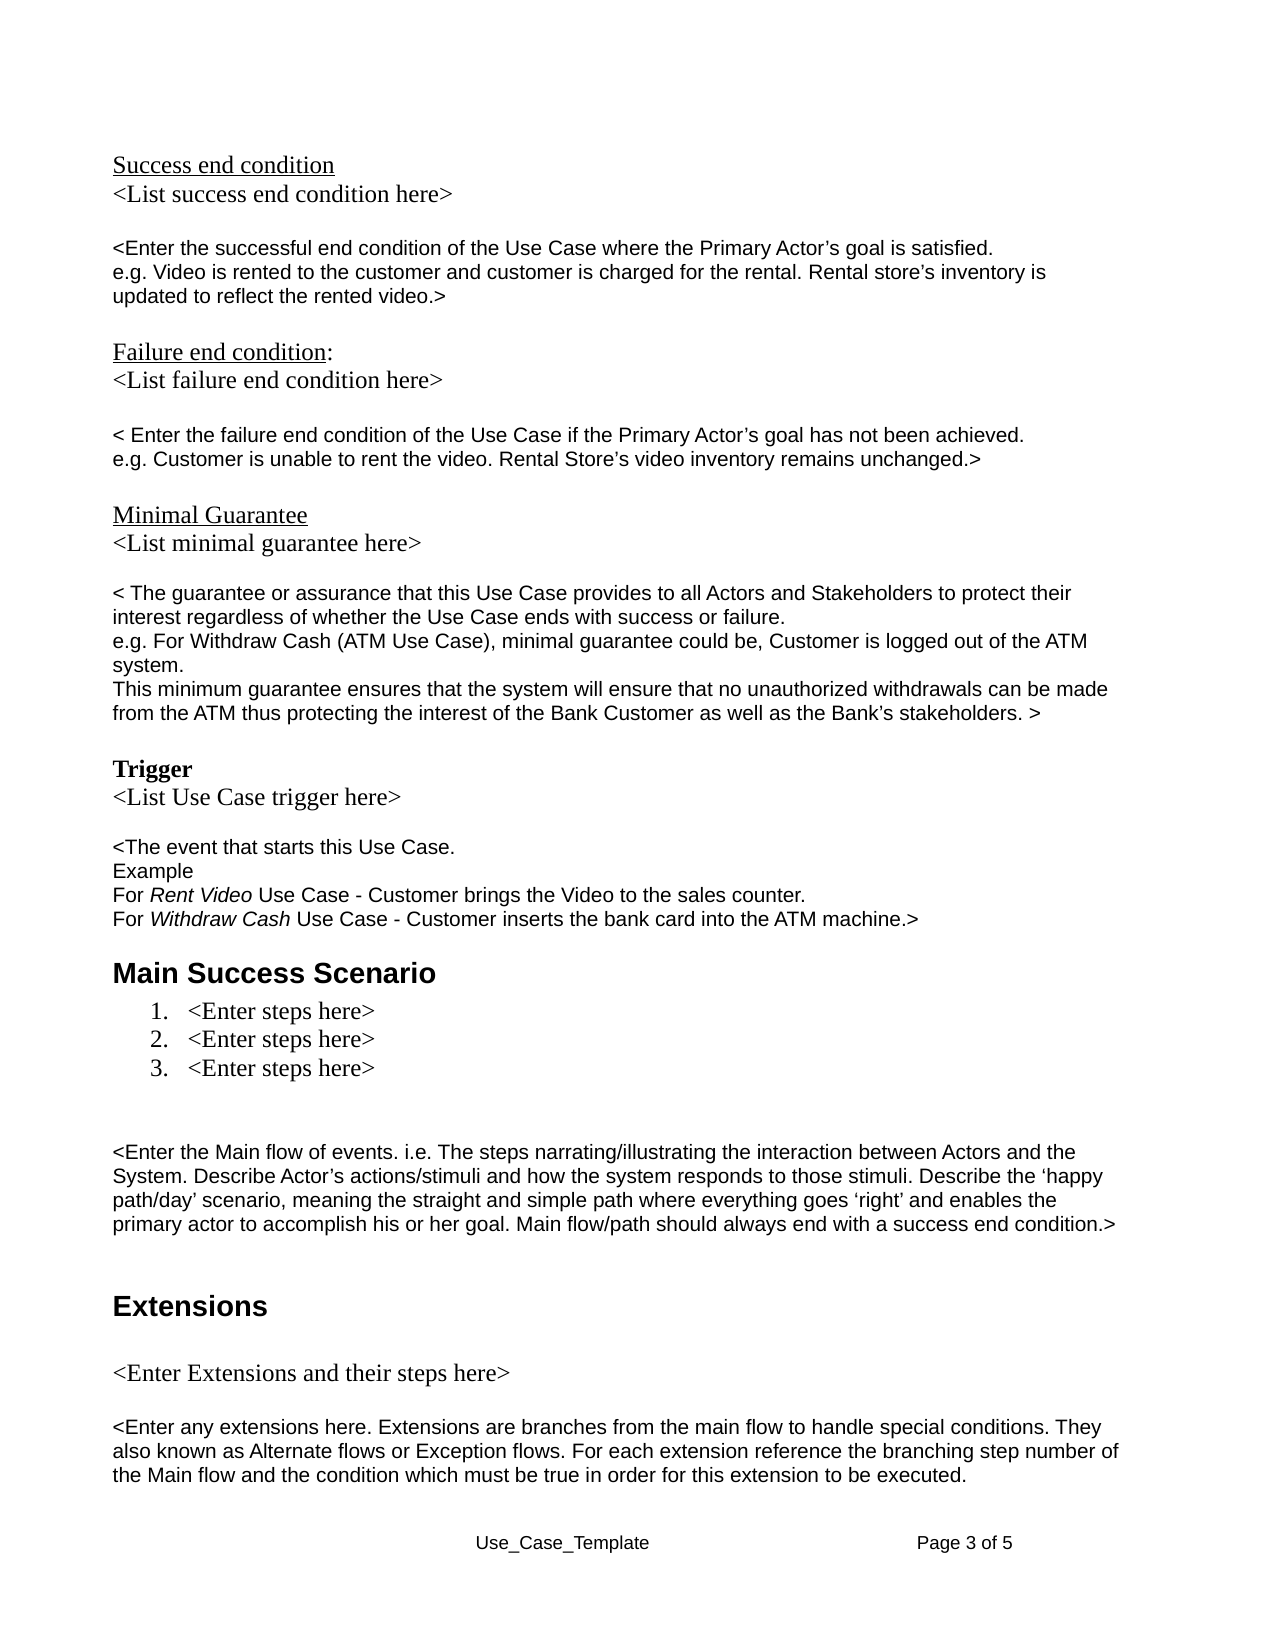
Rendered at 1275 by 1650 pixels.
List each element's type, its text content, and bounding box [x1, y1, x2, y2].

list <Enter steps here> [150, 1024, 1125, 1053]
text Minimal Guarantee [112, 500, 1125, 528]
text For Rent Video Use Case - Customer brings the Video to the sales counter. [112, 883, 1125, 907]
text Success end condition [112, 150, 1125, 179]
text <List success end condition here> [112, 179, 1125, 207]
text e.g. Video is rented to the customer and customer is charged for the rental. Rental store’s inventory is updated to reflect the rented video.> [112, 260, 1125, 308]
text Example [112, 859, 1125, 883]
text < Enter the failure end condition of the Use Case if the Primary Actor’s goal has not been achieved. [112, 423, 1125, 447]
subtitle Main Success Scenario [112, 956, 1125, 989]
text <Enter the successful end condition of the Use Case where the Primary Actor’s goal is satisfied. [112, 236, 1125, 260]
text <List Use Case trigger here> [112, 782, 1125, 811]
text <The event that starts this Use Case. [112, 811, 1125, 859]
list <Enter steps here> [150, 1053, 1125, 1082]
text <Enter any extensions here. Extensions are branches from the main flow to handle special conditions. They also known as Alternate flows or Exception flows. For each extension reference the branching step number of the Main flow and the condition which must be true in order for this extension to be executed. [112, 1415, 1125, 1487]
text <Enter Extensions and their steps here> [112, 1358, 1125, 1386]
text < The guarantee or assurance that this Use Case provides to all Actors and Stakeholders to protect their interest regardless of whether the Use Case ends with success or failure. [112, 557, 1125, 629]
text Trigger [112, 754, 1125, 782]
subtitle Extensions [112, 1289, 1125, 1323]
text Failure end condition: [112, 337, 1125, 366]
text <List failure end condition here> [112, 366, 1125, 394]
text <List minimal guarantee here> [112, 528, 1125, 557]
text e.g. Customer is unable to rent the video. Rental Store’s video inventory remains unchanged.> [112, 447, 1125, 471]
list <Enter steps here> [150, 996, 1125, 1024]
text <Enter the Main flow of events. i.e. The steps narrating/illustrating the interaction between Actors and the System. Describe Actor’s actions/stimuli and how the system responds to those stimuli. Describe the ‘happy path/day’ scenario, meaning the straight and simple path where everything goes ‘right’ and enables the primary actor to accomplish his or her goal. Main flow/path should always end with a success end condition.> [112, 1139, 1125, 1235]
text For Withdraw Cash Use Case - Customer inserts the bank card into the ATM machine.> [112, 907, 1125, 931]
text e.g. For Withdraw Cash (ATM Use Case), minimal guarantee could be, Customer is logged out of the ATM system. This minimum guarantee ensures that the system will ensure that no unauthorized withdrawals can be made from the ATM thus protecting the interest of the Bank Customer as well as the Bank’s stakeholders. > [112, 629, 1125, 725]
